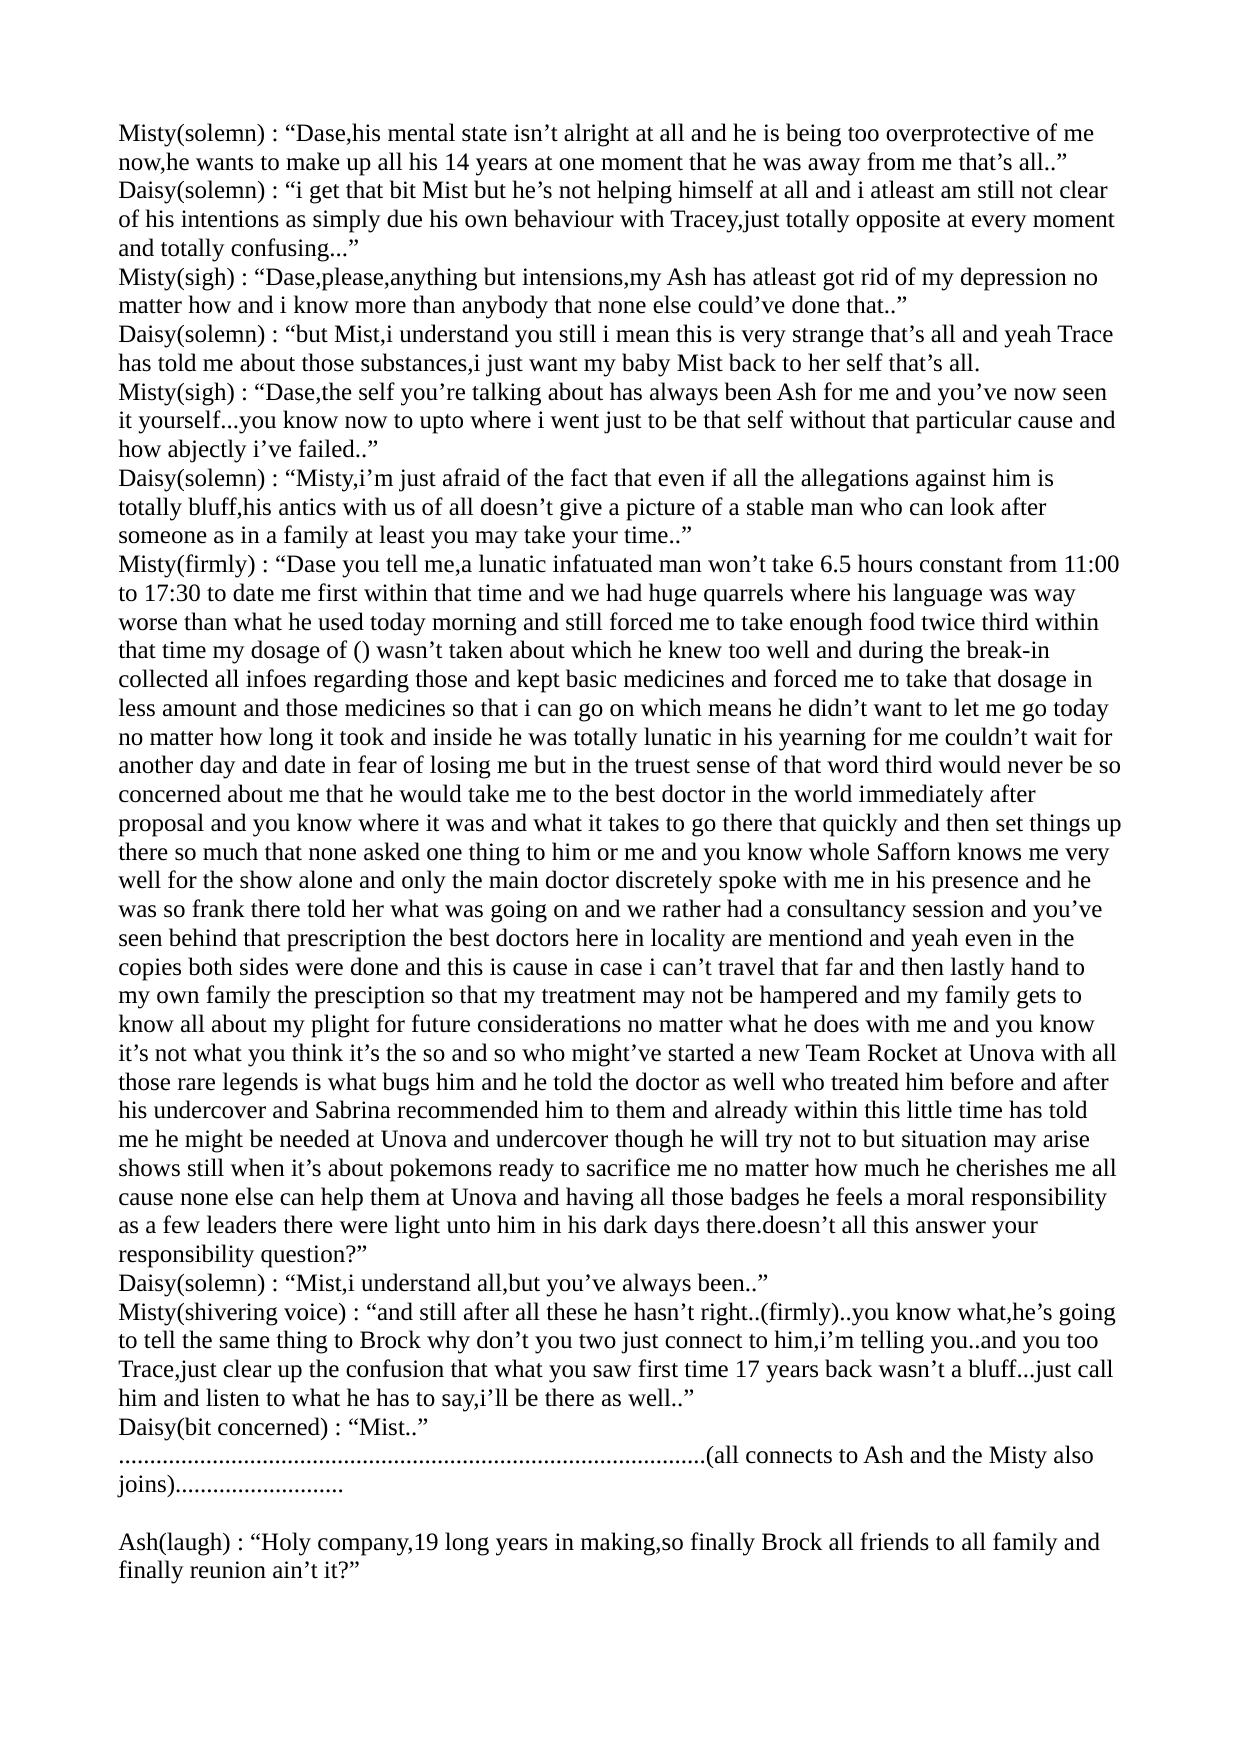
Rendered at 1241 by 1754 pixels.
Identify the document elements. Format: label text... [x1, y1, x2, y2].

text Ash(laugh) : “Holy company,19 long years in making,so finally Brock all friends to all family and finally reunion ain’t it?” [118, 1527, 1122, 1584]
text Misty(shivering voice) : “and still after all these he hasn’t right..(firmly)..you know what,he’s going to tell the same thing to Brock why don’t you two just connect to him,i’m telling you..and you too Trace,just clear up the confusion that what you saw first time 17 years back wasn’t a bluff...just call him and listen to what he has to say,i’ll be there as well..” [118, 1297, 1122, 1412]
text Daisy(solemn) : “Mist,i understand all,but you’ve always been..” [118, 1268, 1122, 1297]
text Daisy(solemn) : “i get that bit Mist but he’s not helping himself at all and i atleast am still not clear of his intentions as simply due his own behaviour with Tracey,just totally opposite at every moment and totally confusing...” [118, 176, 1122, 262]
text Misty(firmly) : “Dase you tell me,a lunatic infatuated man won’t take 6.5 hours constant from 11:00 to 17:30 to date me first within that time and we had huge quarrels where his language was way worse than what he used today morning and still forced me to take enough food twice third within that time my dosage of () wasn’t taken about which he knew too well and during the break-in collected all infoes regarding those and kept basic medicines and forced me to take that dosage in less amount and those medicines so that i can go on which means he didn’t want to let me go today no matter how long it took and inside he was totally lunatic in his yearning for me couldn’t wait for another day and date in fear of losing me but in the truest sense of that word third would never be so concerned about me that he would take me to the best doctor in the world immediately after proposal and you know where it was and what it takes to go there that quickly and then set things up there so much that none asked one thing to him or me and you know whole Safforn knows me very well for the show alone and only the main doctor discretely spoke with me in his presence and he was so frank there told her what was going on and we rather had a consultancy session and you’ve seen behind that prescription the best doctors here in locality are mentiond and yeah even in the copies both sides were done and this is cause in case i can’t travel that far and then lastly hand to my own family the presciption so that my treatment may not be hampered and my family gets to know all about my plight for future considerations no matter what he does with me and you know it’s not what you think it’s the so and so who might’ve started a new Team Rocket at Unova with all those rare legends is what bugs him and he told the doctor as well who treated him before and after his undercover and Sabrina recommended him to them and already within this little time has told me he might be needed at Unova and undercover though he will try not to but situation may arise shows still when it’s about pokemons ready to sacrifice me no matter how much he cherishes me all cause none else can help them at Unova and having all those badges he feels a moral responsibility as a few leaders there were light unto him in his dark days there.doesn’t all this answer your responsibility question?” [118, 549, 1122, 1268]
text ..............................................................................................(all connects to Ash and the Misty also joins)........................... [118, 1441, 1122, 1498]
text Misty(sigh) : “Dase,please,anything but intensions,my Ash has atleast got rid of my depression no matter how and i know more than anybody that none else could’ve done that..” [118, 262, 1122, 319]
text Daisy(solemn) : “Misty,i’m just afraid of the fact that even if all the allegations against him is totally bluff,his antics with us of all doesn’t give a picture of a stable man who can look after someone as in a family at least you may take your time..” [118, 463, 1122, 549]
text Daisy(solemn) : “but Mist,i understand you still i mean this is very strange that’s all and yeah Trace has told me about those substances,i just want my baby Mist back to her self that’s all. [118, 319, 1122, 377]
text Daisy(bit concerned) : “Mist..” [118, 1412, 1122, 1441]
text Misty(sigh) : “Dase,the self you’re talking about has always been Ash for me and you’ve now seen it yourself...you know now to upto where i went just to be that self without that particular cause and how abjectly i’ve failed..” [118, 377, 1122, 463]
text Misty(solemn) : “Dase,his mental state isn’t alright at all and he is being too overprotective of me now,he wants to make up all his 14 years at one moment that he was away from me that’s all..” [118, 118, 1122, 176]
